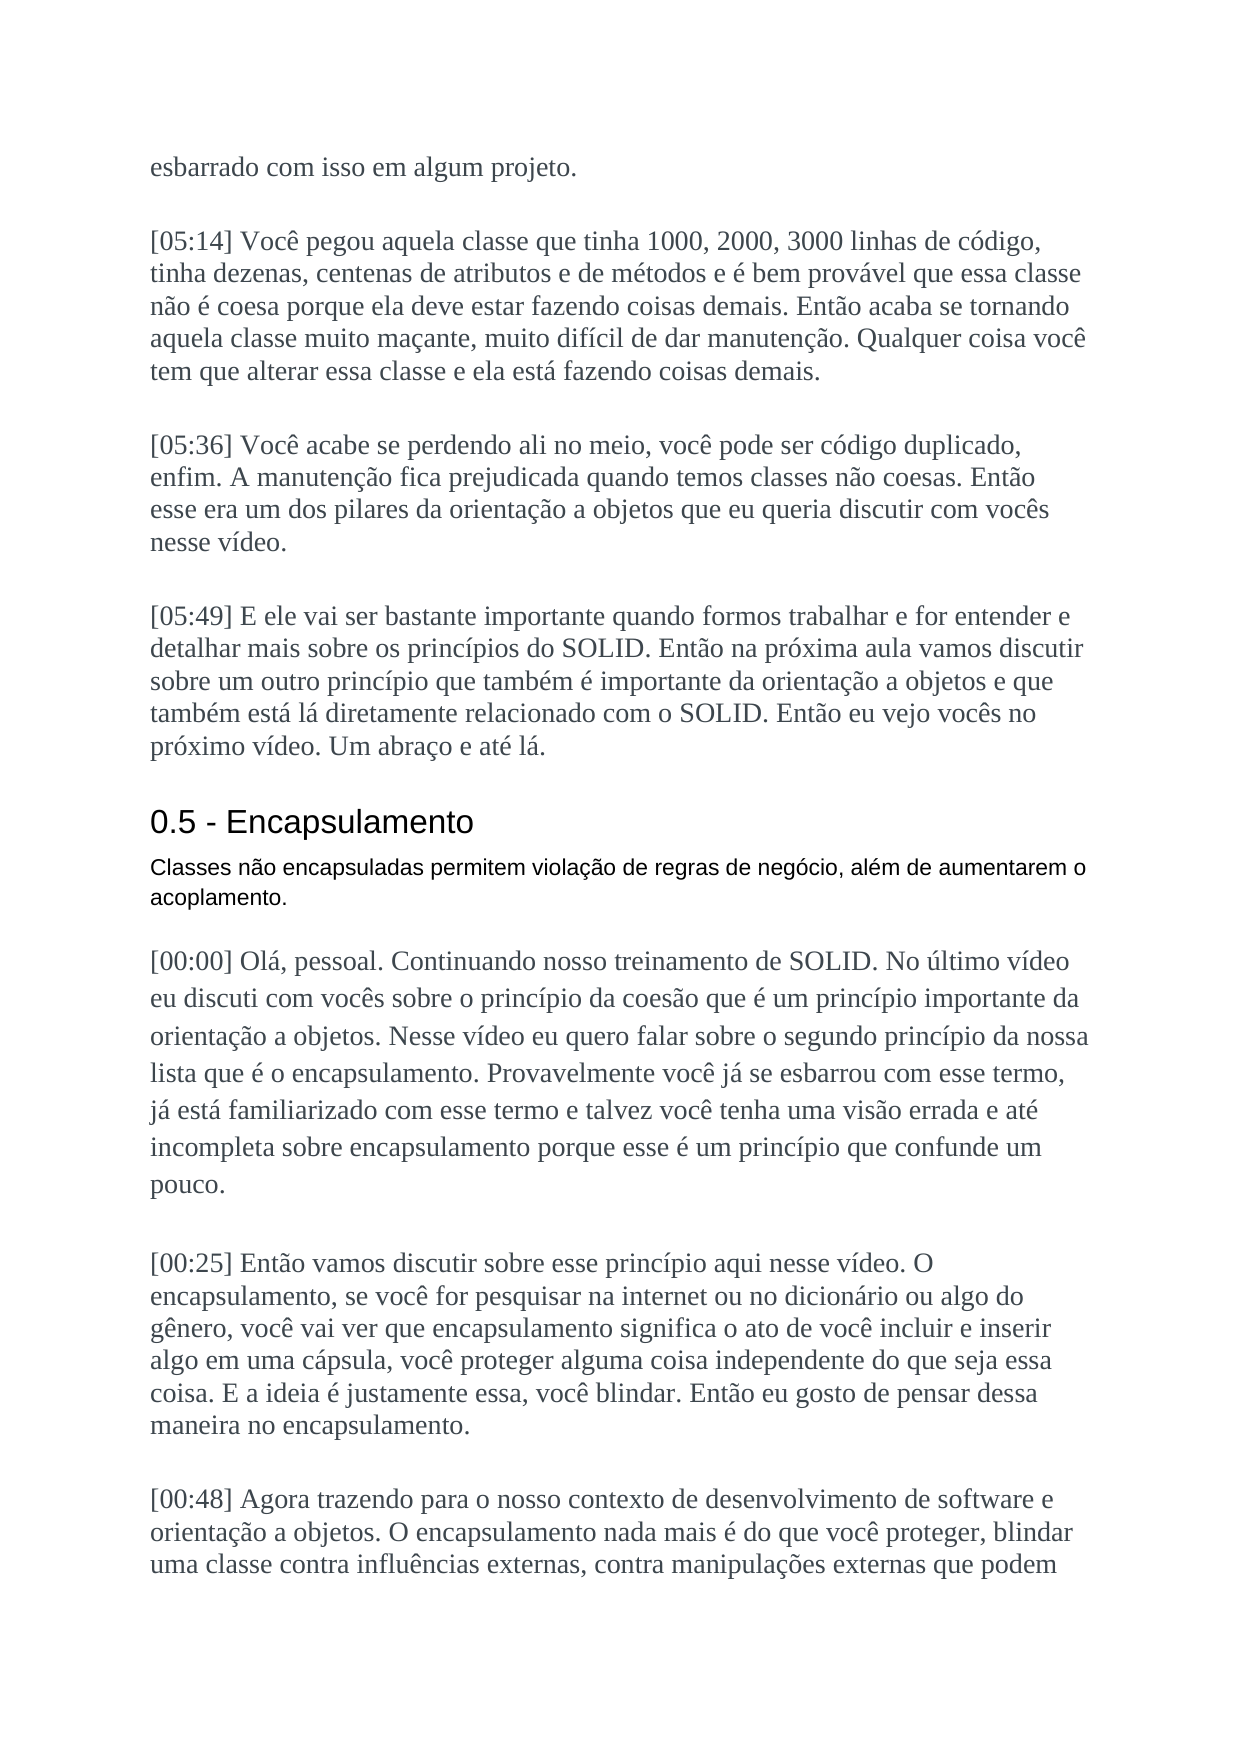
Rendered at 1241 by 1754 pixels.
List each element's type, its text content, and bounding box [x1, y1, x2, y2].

text [05:36] Você acabe se perdendo ali no meio, você pode ser código duplicado, enfim. A manutenção fica prejudicada quando temos classes não coesas. Então esse era um dos pilares da orientação a objetos que eu queria discutir com vocês nesse vídeo. [150, 428, 1090, 557]
text [05:49] E ele vai ser bastante importante quando formos trabalhar e for entender e detalhar mais sobre os princípios do SOLID. Então na próxima aula vamos discutir sobre um outro princípio que também é importante da orientação a objetos e que também está lá diretamente relacionado com o SOLID. Então eu vejo vocês no próximo vídeo. Um abraço e até lá. [150, 599, 1090, 761]
text [00:48] Agora trazendo para o nosso contexto de desenvolvimento de software e orientação a objetos. O encapsulamento nada mais é do que você proteger, blindar uma classe contra influências externas, contra manipulações externas que podem [150, 1482, 1090, 1579]
subtitle 0.5 - Encapsulamento [150, 803, 1090, 841]
text esbarrado com isso em algum projeto. [150, 150, 1090, 182]
text Classes não encapsuladas permitem violação de regras de negócio, além de aumentarem o acoplamento. [150, 853, 1090, 910]
text [05:14] Você pegou aquela classe que tinha 1000, 2000, 3000 linhas de código, tinha dezenas, centenas de atributos e de métodos e é bem provável que essa classe não é coesa porque ela deve estar fazendo coisas demais. Então acaba se tornando aquela classe muito maçante, muito difícil de dar manutenção. Qualquer coisa você tem que alterar essa classe e ela está fazendo coisas demais. [150, 224, 1090, 386]
text [00:00] Olá, pessoal. Continuando nosso treinamento de SOLID. No último vídeo eu discuti com vocês sobre o princípio da coesão que é um princípio importante da orientação a objetos. Nesse vídeo eu quero falar sobre o segundo princípio da nossa lista que é o encapsulamento. Provavelmente você já se esbarrou com esse termo, já está familiarizado com esse termo e talvez você tenha uma visão errada e até incompleta sobre encapsulamento porque esse é um princípio que confunde um pouco. [150, 944, 1090, 1200]
text [00:25] Então vamos discutir sobre esse princípio aqui nesse vídeo. O encapsulamento, se você for pesquisar na internet ou no dicionário ou algo do gênero, você vai ver que encapsulamento significa o ato de você incluir e inserir algo em uma cápsula, você proteger alguma coisa independente do que seja essa coisa. E a ideia é justamente essa, você blindar. Então eu gosto de pensar dessa maneira no encapsulamento. [150, 1246, 1090, 1441]
